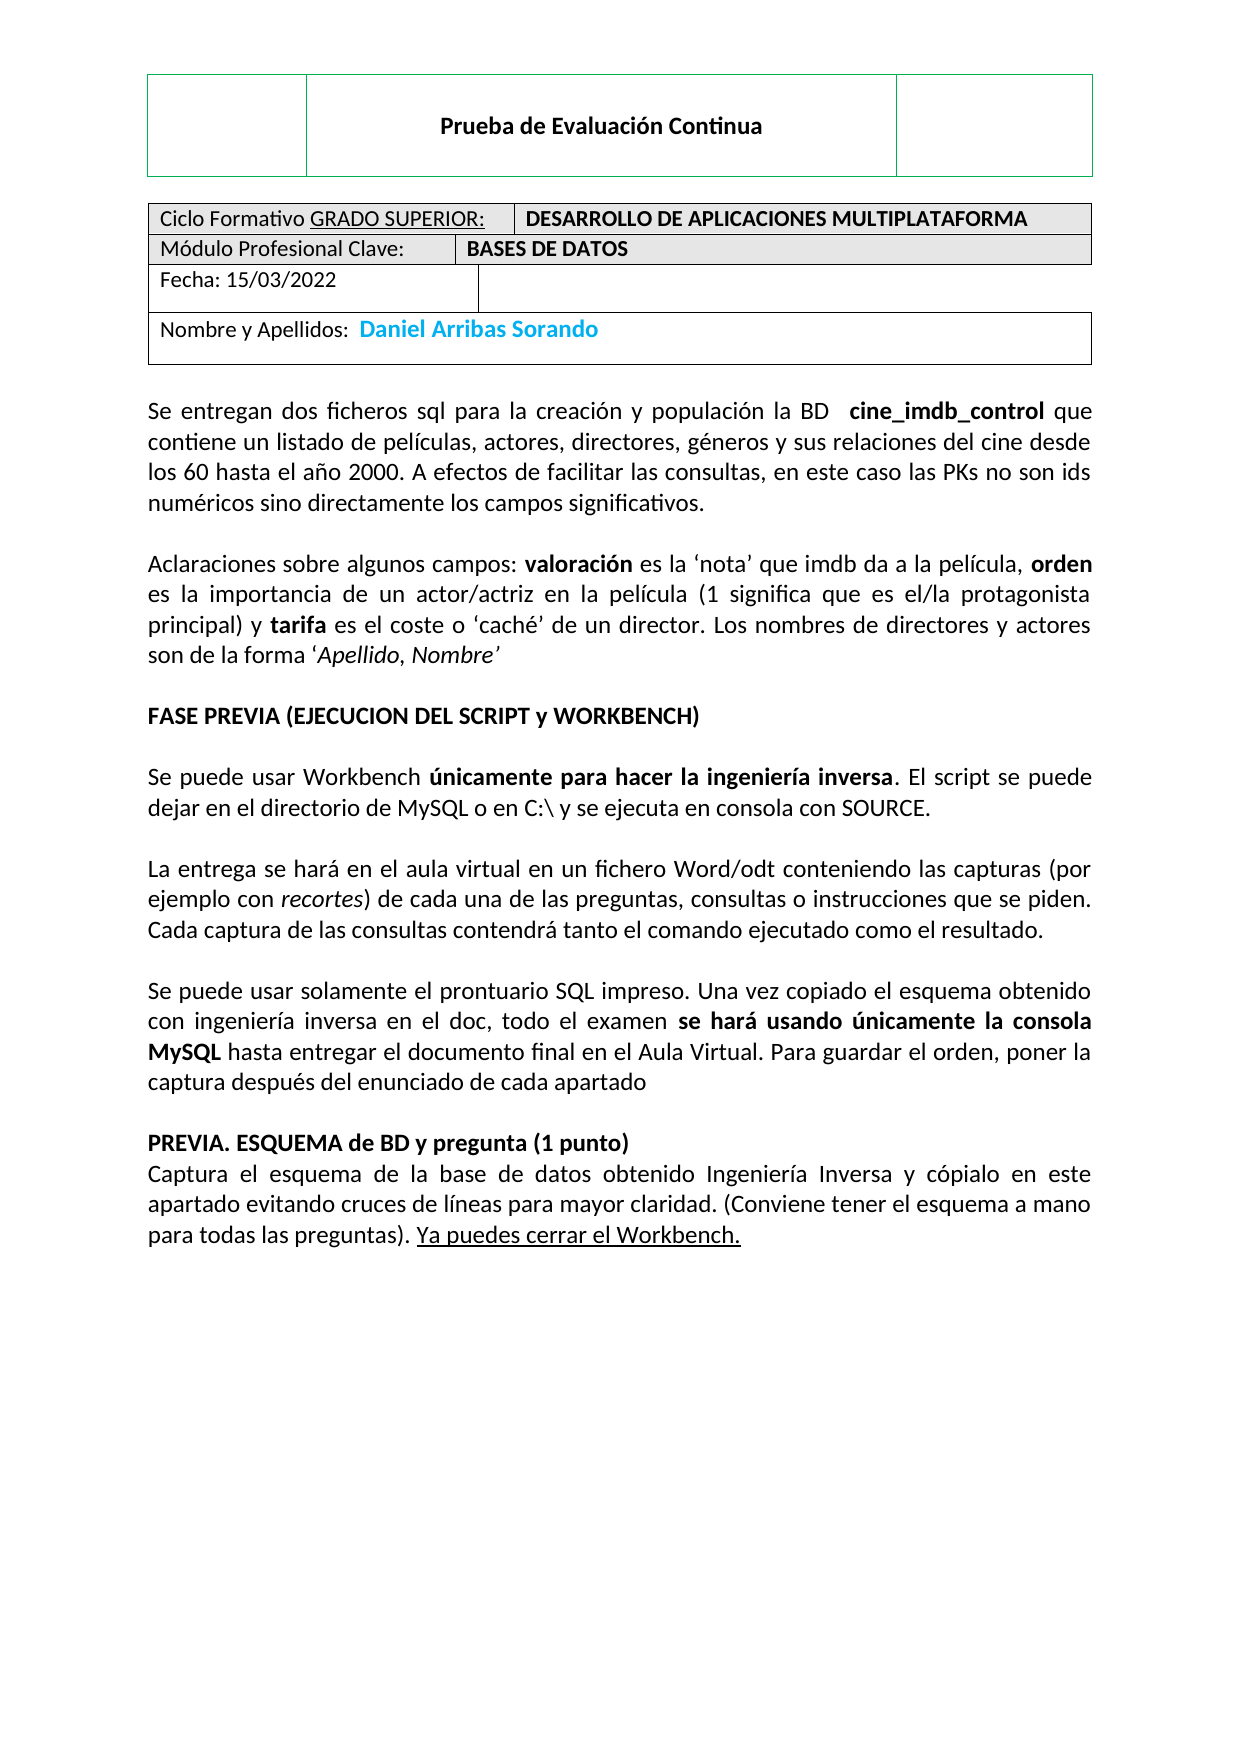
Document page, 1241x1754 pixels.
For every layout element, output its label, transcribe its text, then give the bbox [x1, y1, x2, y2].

table_cell Nombre y Apellidos: Daniel Arribas Sorando [149, 313, 1091, 363]
table_cell Fecha: 15/03/2022 [149, 265, 478, 312]
table_cell Módulo Profesional Clave: [149, 235, 455, 264]
table_cell BASES DE DATOS [456, 235, 1091, 264]
text Se entregan dos ficheros sql para la creación y populación la BD cine_imdb_control que contiene un listado de películas, actores, directores, géneros y sus relaciones del cine desde los 60 hasta el año 2000. A efectos de facilitar las consultas, en este caso las PKs no son ids numéricos sino directamente los campos significativos. [148, 395, 1092, 517]
table_header DESARROLLO DE APLICACIONES MULTIPLATAFORMA [515, 204, 1091, 233]
text Captura el esquema de la base de datos obtenido Ingeniería Inversa y cópialo en este apartado evitando cruces de líneas para mayor claridad. (Conviene tener el esquema a mano para todas las preguntas). Ya puedes cerrar el Workbench. [148, 1158, 1092, 1250]
text Se puede usar Workbench únicamente para hacer la ingeniería inversa. El script se puede dejar en el directorio de MySQL o en C:\ y se ejecuta en consola con SOURCE. [148, 761, 1092, 822]
table_header Ciclo Formativo GRADO SUPERIOR: [149, 204, 514, 233]
text Aclaraciones sobre algunos campos: valoración es la ‘nota’ que imdb da a la película, orden es la importancia de un actor/actriz en la película (1 significa que es el/la protagonista principal) y tarifa es el coste o ‘caché’ de un director. Los nombres de directores y actores son de la forma ‘Apellido, Nombre’ [148, 548, 1092, 670]
text PREVIA. ESQUEMA de BD y pregunta (1 punto) [148, 1128, 1092, 1158]
text Se puede usar solamente el prontuario SQL impreso. Una vez copiado el esquema obtenido con ingeniería inversa en el doc, todo el examen se hará usando únicamente la consola MySQL hasta entregar el documento final en el Aula Virtual. Para guardar el orden, poner la captura después del enunciado de cada apartado [148, 975, 1092, 1097]
text FASE PREVIA (EJECUCION DEL SCRIPT y WORKBENCH) [148, 700, 1092, 731]
table_cell [479, 265, 1091, 312]
text La entrega se hará en el aula virtual en un fichero Word/odt conteniendo las capturas (por ejemplo con recortes) de cada una de las preguntas, consultas o instrucciones que se piden. Cada captura de las consultas contendrá tanto el comando ejecutado como el resultado. [148, 853, 1092, 944]
